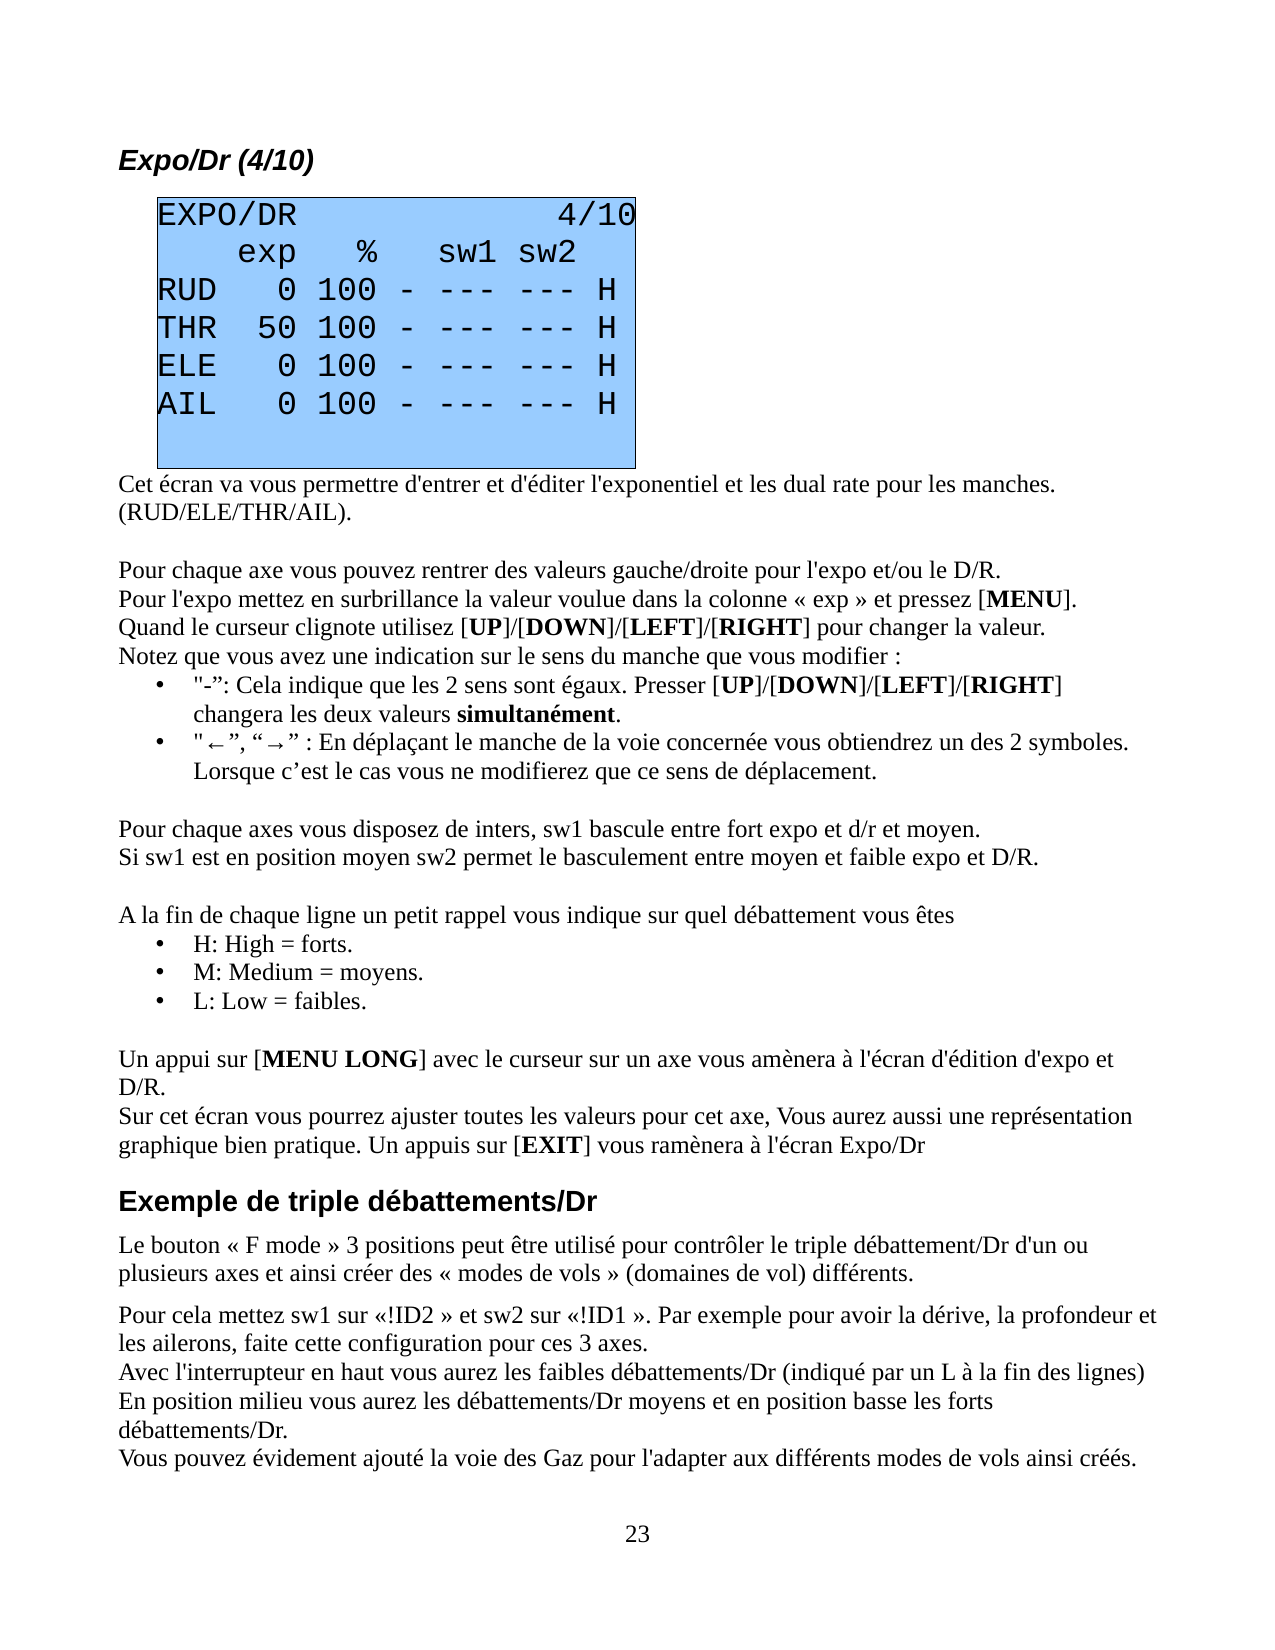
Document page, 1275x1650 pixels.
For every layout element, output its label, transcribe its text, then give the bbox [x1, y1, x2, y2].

text Le bouton « F mode » 3 positions peut être utilisé pour contrôler le triple débattement/Dr d'un ou plusieurs axes et ainsi créer des « modes de vols » (domaines de vol) différents. [118, 1230, 1157, 1287]
text Si sw1 est en position moyen sw2 permet le basculement entre moyen et faible expo et D/R. [118, 842, 1157, 871]
subtitle Expo/Dr (4/10) [118, 143, 1157, 177]
list H: High = forts. [156, 929, 1157, 957]
text Un appui sur [MENU LONG] avec le curseur sur un axe vous amènera à l'écran d'édition d'expo et D/R. [118, 1044, 1157, 1101]
list "←”, “→” : En déplaçant le manche de la voie concernée vous obtiendrez un des 2 symboles. Lorsque c’est le cas vous ne modifierez que ce sens de déplacement. [156, 727, 1157, 785]
text Pour cela mettez sw1 sur «!ID2 » et sw2 sur «!ID1 ». Par exemple pour avoir la dérive, la profondeur et les ailerons, faite cette configuration pour ces 3 axes. [118, 1300, 1157, 1357]
list L: Low = faibles. [156, 986, 1157, 1015]
text Pour chaque axes vous disposez de inters, sw1 bascule entre fort expo et d/r et moyen. [118, 814, 1157, 842]
text Notez que vous avez une indication sur le sens du manche que vous modifier : [118, 641, 1157, 670]
list M: Medium = moyens. [156, 957, 1157, 986]
text Vous pouvez évidement ajouté la voie des Gaz pour l'adapter aux différents modes de vols ainsi créés. [118, 1443, 1157, 1472]
text Pour l'expo mettez en surbrillance la valeur voulue dans la colonne « exp » et pressez [MENU]. [118, 584, 1157, 612]
text A la fin de chaque ligne un petit rappel vous indique sur quel débattement vous êtes [118, 900, 1157, 929]
text Sur cet écran vous pourrez ajuster toutes les valeurs pour cet axe, Vous aurez aussi une représentation graphique bien pratique. Un appuis sur [EXIT] vous ramènera à l'écran Expo/Dr [118, 1101, 1157, 1159]
text Avec l'interrupteur en haut vous aurez les faibles débattements/Dr (indiqué par un L à la fin des lignes) [118, 1357, 1157, 1386]
text En position milieu vous aurez les débattements/Dr moyens et en position basse les forts débattements/Dr. [118, 1386, 1157, 1443]
text Pour chaque axe vous pouvez rentrer des valeurs gauche/droite pour l'expo et/ou le D/R. [118, 555, 1157, 584]
text Quand le curseur clignote utilisez [UP]/[DOWN]/[LEFT]/[RIGHT] pour changer la valeur. [118, 612, 1157, 641]
text Cet écran va vous permettre d'entrer et d'éditer l'exponentiel et les dual rate pour les manches. (RUD/ELE/THR/AIL). [118, 189, 1157, 526]
subtitle Exemple de triple débattements/Dr [118, 1184, 1157, 1217]
list "-”: Cela indique que les 2 sens sont égaux. Presser [UP]/[DOWN]/[LEFT]/[RIGHT] changera les deux valeurs simultanément. [156, 670, 1157, 727]
